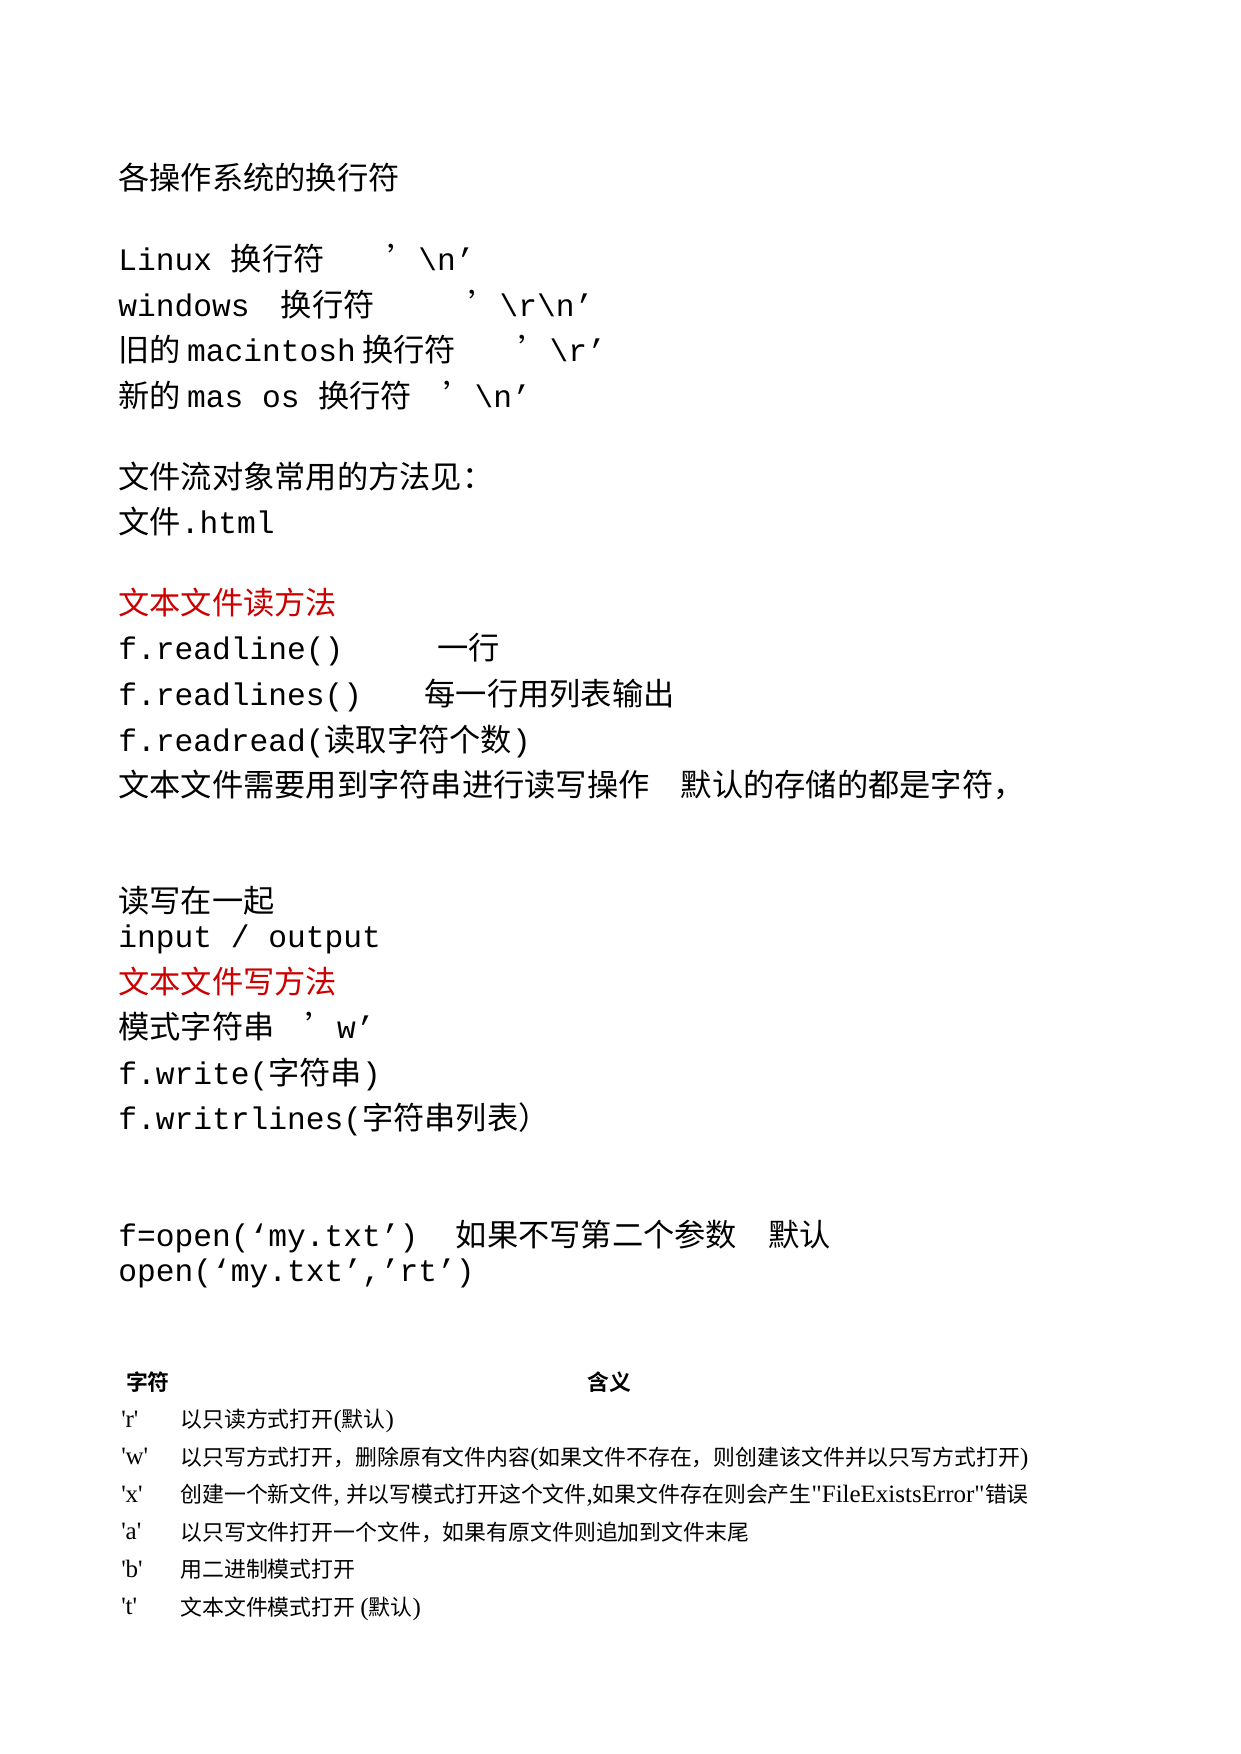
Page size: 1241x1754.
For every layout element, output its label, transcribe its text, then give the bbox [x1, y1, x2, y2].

table_cell 用二进制模式打开 [177, 1549, 1042, 1587]
table_cell 'w' [118, 1437, 177, 1474]
text f=open(‘my.txt’) 如果不写第二个参数 默认 open(‘my.txt’,’rt’) [118, 1210, 1122, 1291]
text windows 换行符 ’\r\n’ [118, 280, 1122, 325]
text 文本文件写方法 [118, 957, 1122, 1002]
text 旧的macintosh换行符 ’\r’ [118, 325, 1122, 371]
table_cell 以只读方式打开(默认) [177, 1399, 1042, 1437]
text 文件.html [118, 497, 1122, 543]
text Linux 换行符 ’\n’ [118, 234, 1122, 280]
table_cell 以只写方式打开，删除原有文件内容(如果文件不存在，则创建该文件并以只写方式打开) [177, 1437, 1042, 1474]
table_header 含义 [177, 1362, 1042, 1399]
text 新的mas os 换行符 ’\n’ [118, 371, 1122, 417]
table_cell 创建一个新文件, 并以写模式打开这个文件,如果文件存在则会产生"FileExistsError"错误 [177, 1474, 1042, 1512]
text f.readline() 一行 [118, 623, 1122, 669]
table_cell 'a' [118, 1512, 177, 1549]
text f.writrlines(字符串列表） [118, 1093, 1122, 1139]
text f.readread(读取字符个数) [118, 715, 1122, 760]
table_cell 't' [118, 1587, 177, 1624]
text 文本文件读方法 [118, 578, 1122, 623]
text 模式字符串 ’w’ [118, 1002, 1122, 1048]
table_cell 'x' [118, 1474, 177, 1512]
text 文件流对象常用的方法见： [118, 452, 1122, 497]
text f.write(字符串) [118, 1048, 1122, 1093]
table_cell 'r' [118, 1399, 177, 1437]
text 各操作系统的换行符 [118, 153, 1122, 199]
table_cell 文本文件模式打开 (默认) [177, 1587, 1042, 1624]
table_cell 以只写文件打开一个文件，如果有原文件则追加到文件末尾 [177, 1512, 1042, 1549]
text 文本文件需要用到字符串进行读写操作 默认的存储的都是字符， [118, 760, 1122, 806]
table_header 字符 [118, 1362, 177, 1399]
table_cell 'b' [118, 1549, 177, 1587]
text input / output [118, 922, 1122, 957]
text f.readlines() 每一行用列表输出 [118, 669, 1122, 715]
text 读写在一起 [118, 876, 1122, 922]
